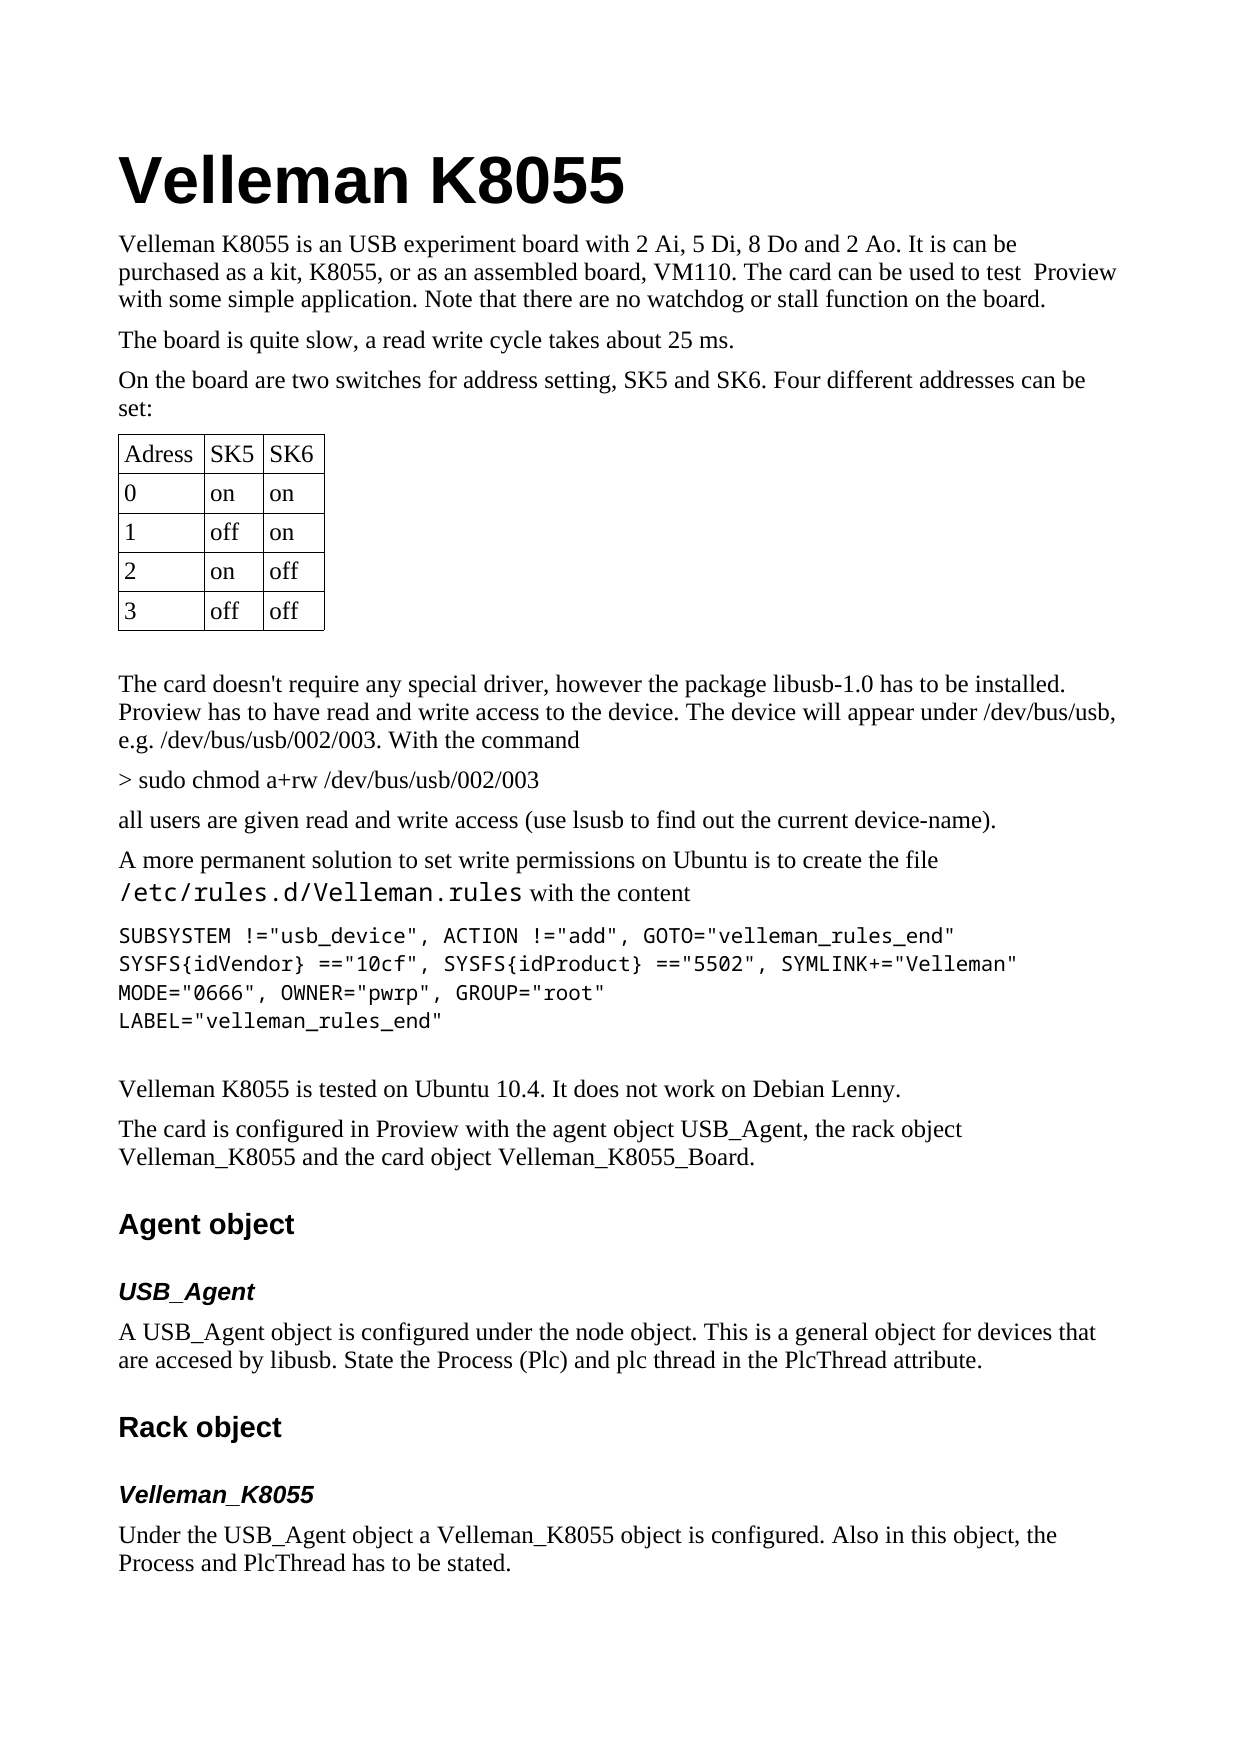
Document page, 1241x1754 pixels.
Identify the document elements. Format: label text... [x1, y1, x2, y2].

subtitle Agent object [118, 1208, 1122, 1241]
subtitle Rack object [118, 1411, 1122, 1444]
table_header Adress [119, 435, 204, 473]
subtitle Velleman_K8055 [118, 1481, 1122, 1509]
table_cell 0 [119, 474, 204, 512]
text LABEL="velleman_rules_end" [118, 1006, 1122, 1034]
text > sudo chmod a+rw /dev/bus/usb/002/003 [118, 766, 1122, 794]
text MODE="0666", OWNER="pwrp", GROUP="root" [118, 978, 1122, 1006]
text The card doesn't require any special driver, however the package libusb-1.0 has to be installed. Proview has to have read and write access to the device. The device will appear under /dev/bus/usb, e.g. /dev/bus/usb/002/003. With the command [118, 671, 1122, 754]
table_cell off [264, 553, 324, 591]
table_cell 2 [119, 553, 204, 591]
text The card is configured in Proview with the agent object USB_Agent, the rack object Velleman_K8055 and the card object Velleman_K8055_Board. [118, 1115, 1122, 1170]
table_cell on [205, 553, 263, 591]
text all users are given read and write access (use lsusb to find out the current device-name). [118, 806, 1122, 834]
text SYSFS{idVendor} =="10cf", SYSFS{idProduct} =="5502", SYMLINK+="Velleman" [118, 949, 1122, 978]
table_header SK6 [264, 435, 324, 473]
table_cell on [264, 514, 324, 552]
text A more permanent solution to set write permissions on Ubuntu is to create the file /etc/rules.d/Velleman.rules with the content [118, 847, 1122, 908]
table_cell off [205, 592, 263, 630]
text A USB_Agent object is configured under the node object. This is a general object for devices that are accesed by libusb. State the Process (Plc) and plc thread in the PlcThread attribute. [118, 1318, 1122, 1374]
subtitle USB_Agent [118, 1278, 1122, 1306]
text Velleman K8055 is an USB experiment board with 2 Ai, 5 Di, 8 Do and 2 Ao. It is can be purchased as a kit, K8055, or as an assembled board, VM110. The card can be used to test Proview with some simple application. Note that there are no watchdog or stall function on the board. [118, 230, 1122, 313]
text The board is quite slow, a read write cycle takes about 25 ms. [118, 326, 1122, 353]
table_cell on [264, 474, 324, 512]
table_header SK5 [205, 435, 263, 473]
subtitle Velleman K8055 [118, 143, 1122, 218]
text On the board are two switches for address setting, SK5 and SK6. Four different addresses can be set: [118, 366, 1122, 421]
table_cell 1 [119, 514, 204, 552]
table_cell on [205, 474, 263, 512]
text Under the USB_Agent object a Velleman_K8055 object is configured. Also in this object, the Process and PlcThread has to be stated. [118, 1521, 1122, 1577]
text Velleman K8055 is tested on Ubuntu 10.4. It does not work on Debian Lenny. [118, 1075, 1122, 1102]
table_cell 3 [119, 592, 204, 630]
table_cell off [264, 592, 324, 630]
table_cell off [205, 514, 263, 552]
text SUBSYSTEM !="usb_device", ACTION !="add", GOTO="velleman_rules_end" [118, 921, 1122, 949]
